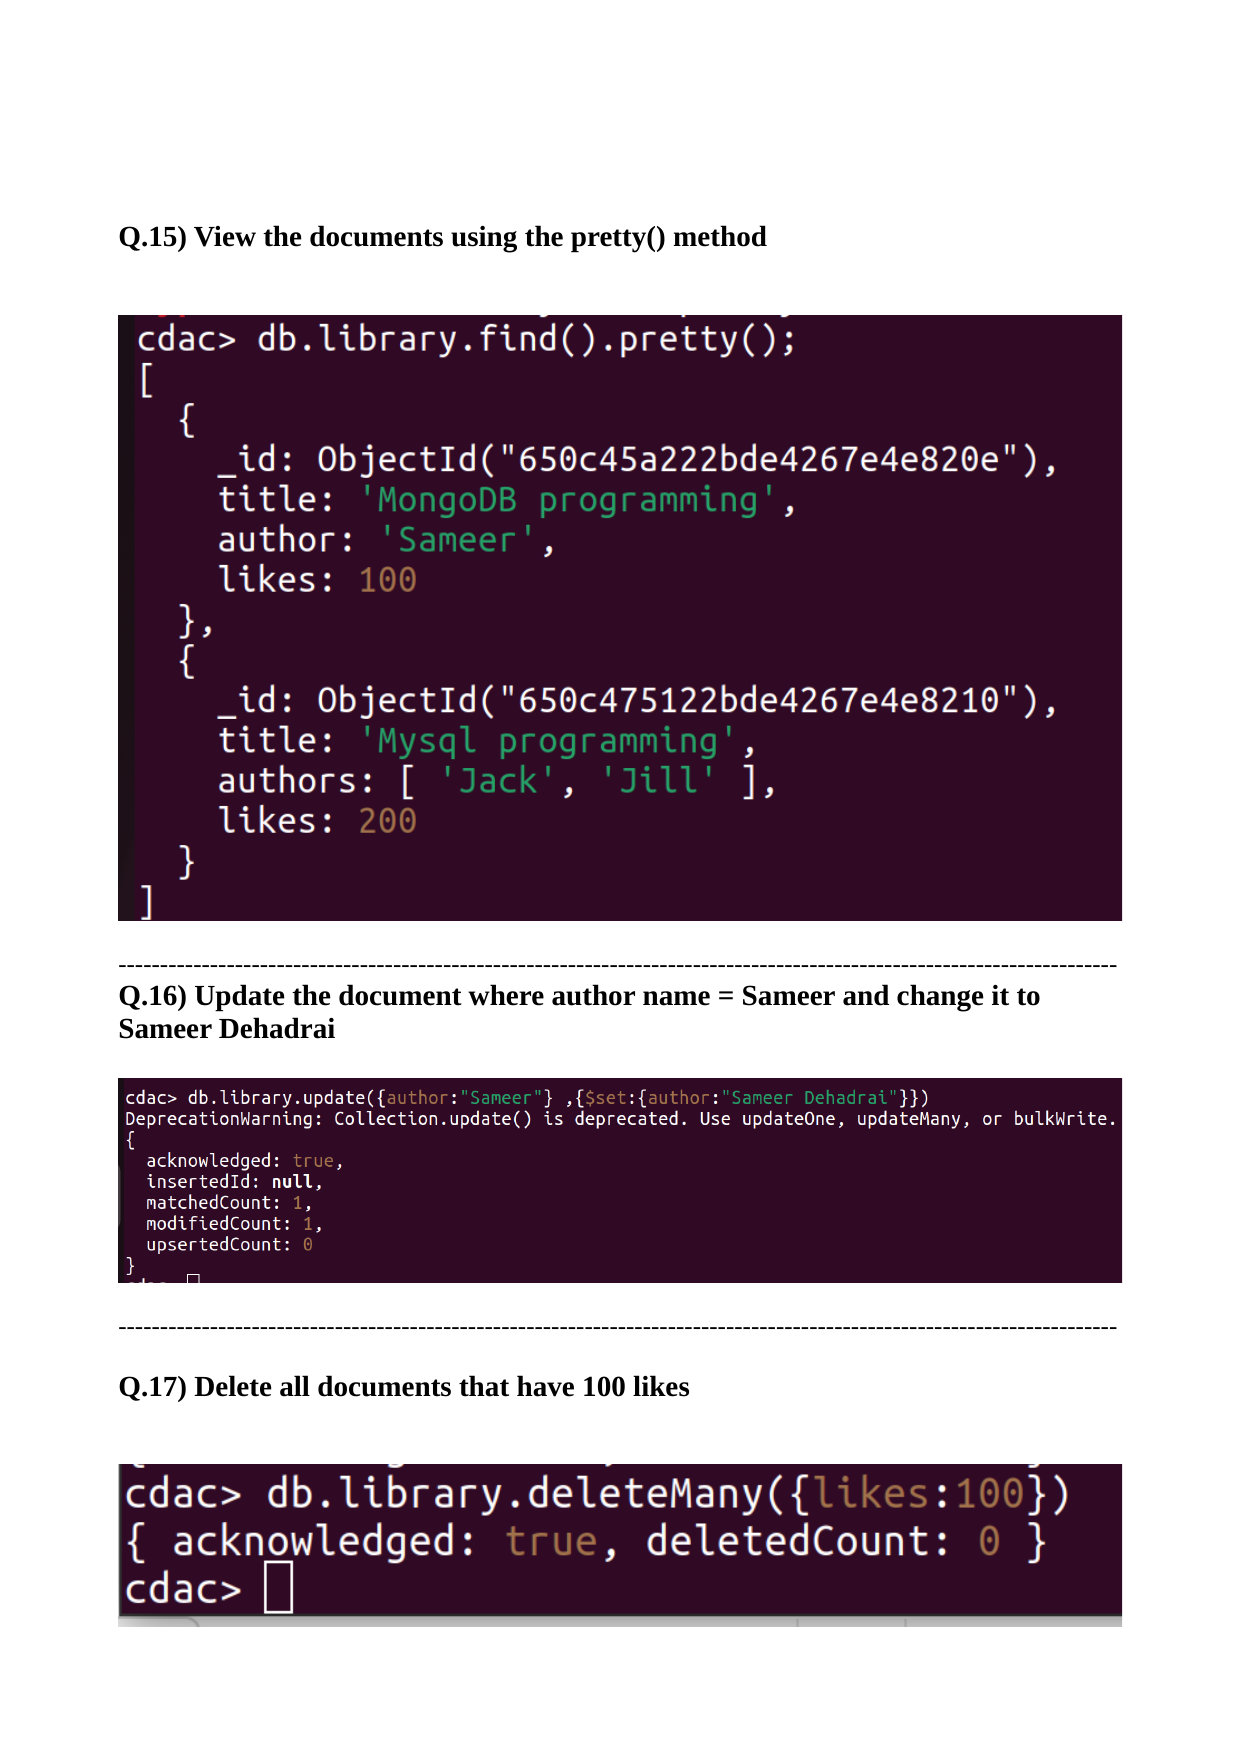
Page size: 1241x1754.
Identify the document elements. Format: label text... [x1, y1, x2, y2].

text Q.16) Update the document where author name = Sameer and change it to Sameer Dehadrai [118, 978, 1122, 1045]
picture [118, 315, 1123, 921]
text ------------------------------------------------------------------------------------------------------------------------ [118, 1311, 1122, 1340]
text ------------------------------------------------------------------------------------------------------------------------ [118, 949, 1122, 978]
text Q.17) Delete all documents that have 100 likes [118, 1369, 1122, 1402]
picture [118, 1464, 1123, 1627]
picture [118, 1078, 1123, 1283]
text Q.15) View the documents using the pretty() method [118, 219, 1122, 253]
